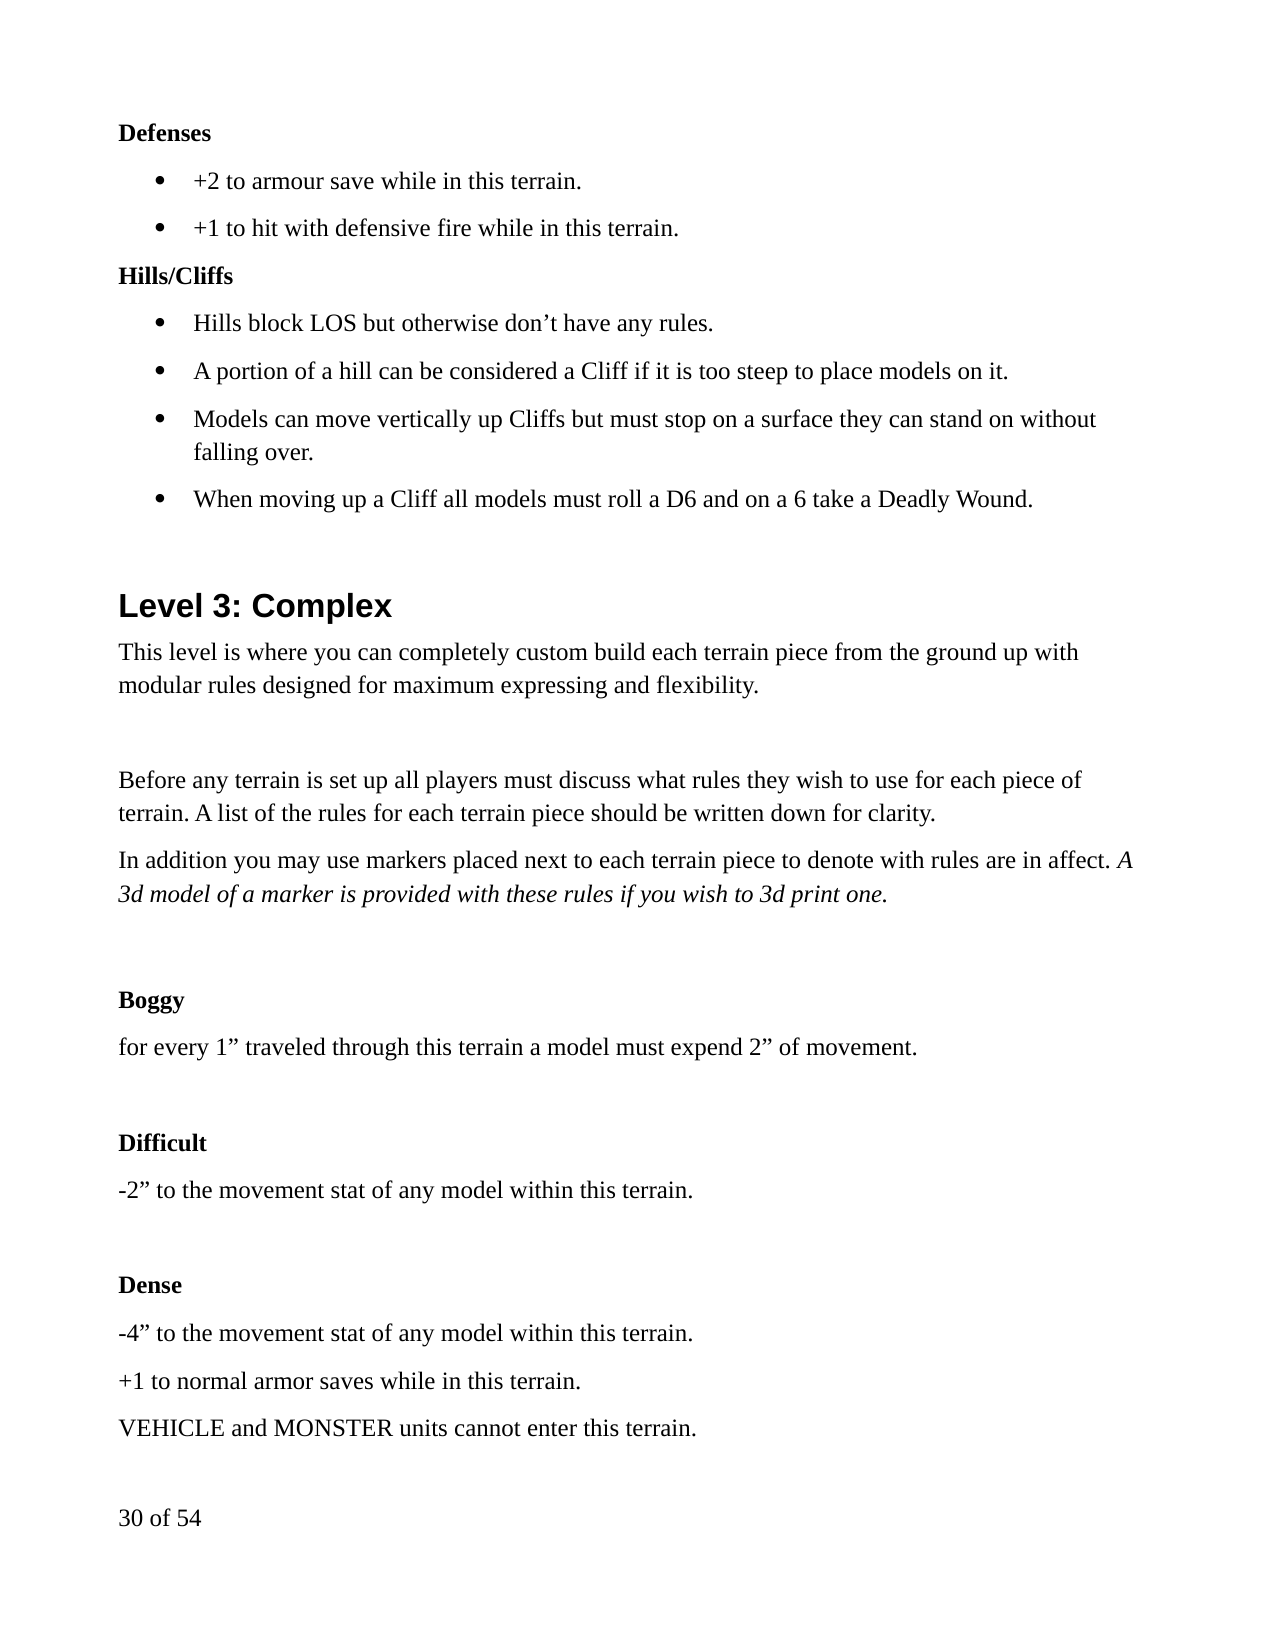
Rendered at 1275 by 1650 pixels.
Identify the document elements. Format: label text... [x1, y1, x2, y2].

list A portion of a hill can be considered a Cliff if it is too steep to place models on it. [156, 356, 1157, 385]
list Models can move vertically up Cliffs but must stop on a surface they can stand on without falling over. [156, 404, 1157, 466]
text In addition you may use markers placed next to each terrain piece to denote with rules are in affect. A 3d model of a marker is provided with these rules if you wish to 3d print one. [118, 846, 1157, 907]
text This level is where you can completely custom build each terrain piece from the ground up with modular rules designed for maximum expressing and flexibility. [118, 637, 1157, 698]
list When moving up a Cliff all models must roll a D6 and on a 6 take a Deadly Wound. [156, 484, 1157, 513]
list +1 to hit with defensive fire while in this terrain. [156, 213, 1157, 242]
text -4” to the movement stat of any model within this terrain. [118, 1318, 1157, 1347]
list Hills block LOS but otherwise don’t have any rules. [156, 308, 1157, 337]
text +1 to normal armor saves while in this terrain. [118, 1366, 1157, 1394]
list +2 to armour save while in this terrain. [156, 166, 1157, 194]
text Boggy [118, 985, 1157, 1014]
subtitle Level 3: Complex [118, 586, 1157, 624]
text Defenses [118, 118, 1157, 147]
text Hills/Cliffs [118, 261, 1157, 290]
text VEHICLE and MONSTER units cannot enter this terrain. [118, 1413, 1157, 1442]
text Before any terrain is set up all players must discuss what rules they wish to use for each piece of terrain. A list of the rules for each terrain piece should be written down for clarity. [118, 765, 1157, 827]
text Difficult [118, 1128, 1157, 1156]
text -2” to the movement stat of any model within this terrain. [118, 1175, 1157, 1204]
text Dense [118, 1271, 1157, 1299]
text for every 1” traveled through this terrain a model must expend 2” of movement. [118, 1032, 1157, 1061]
